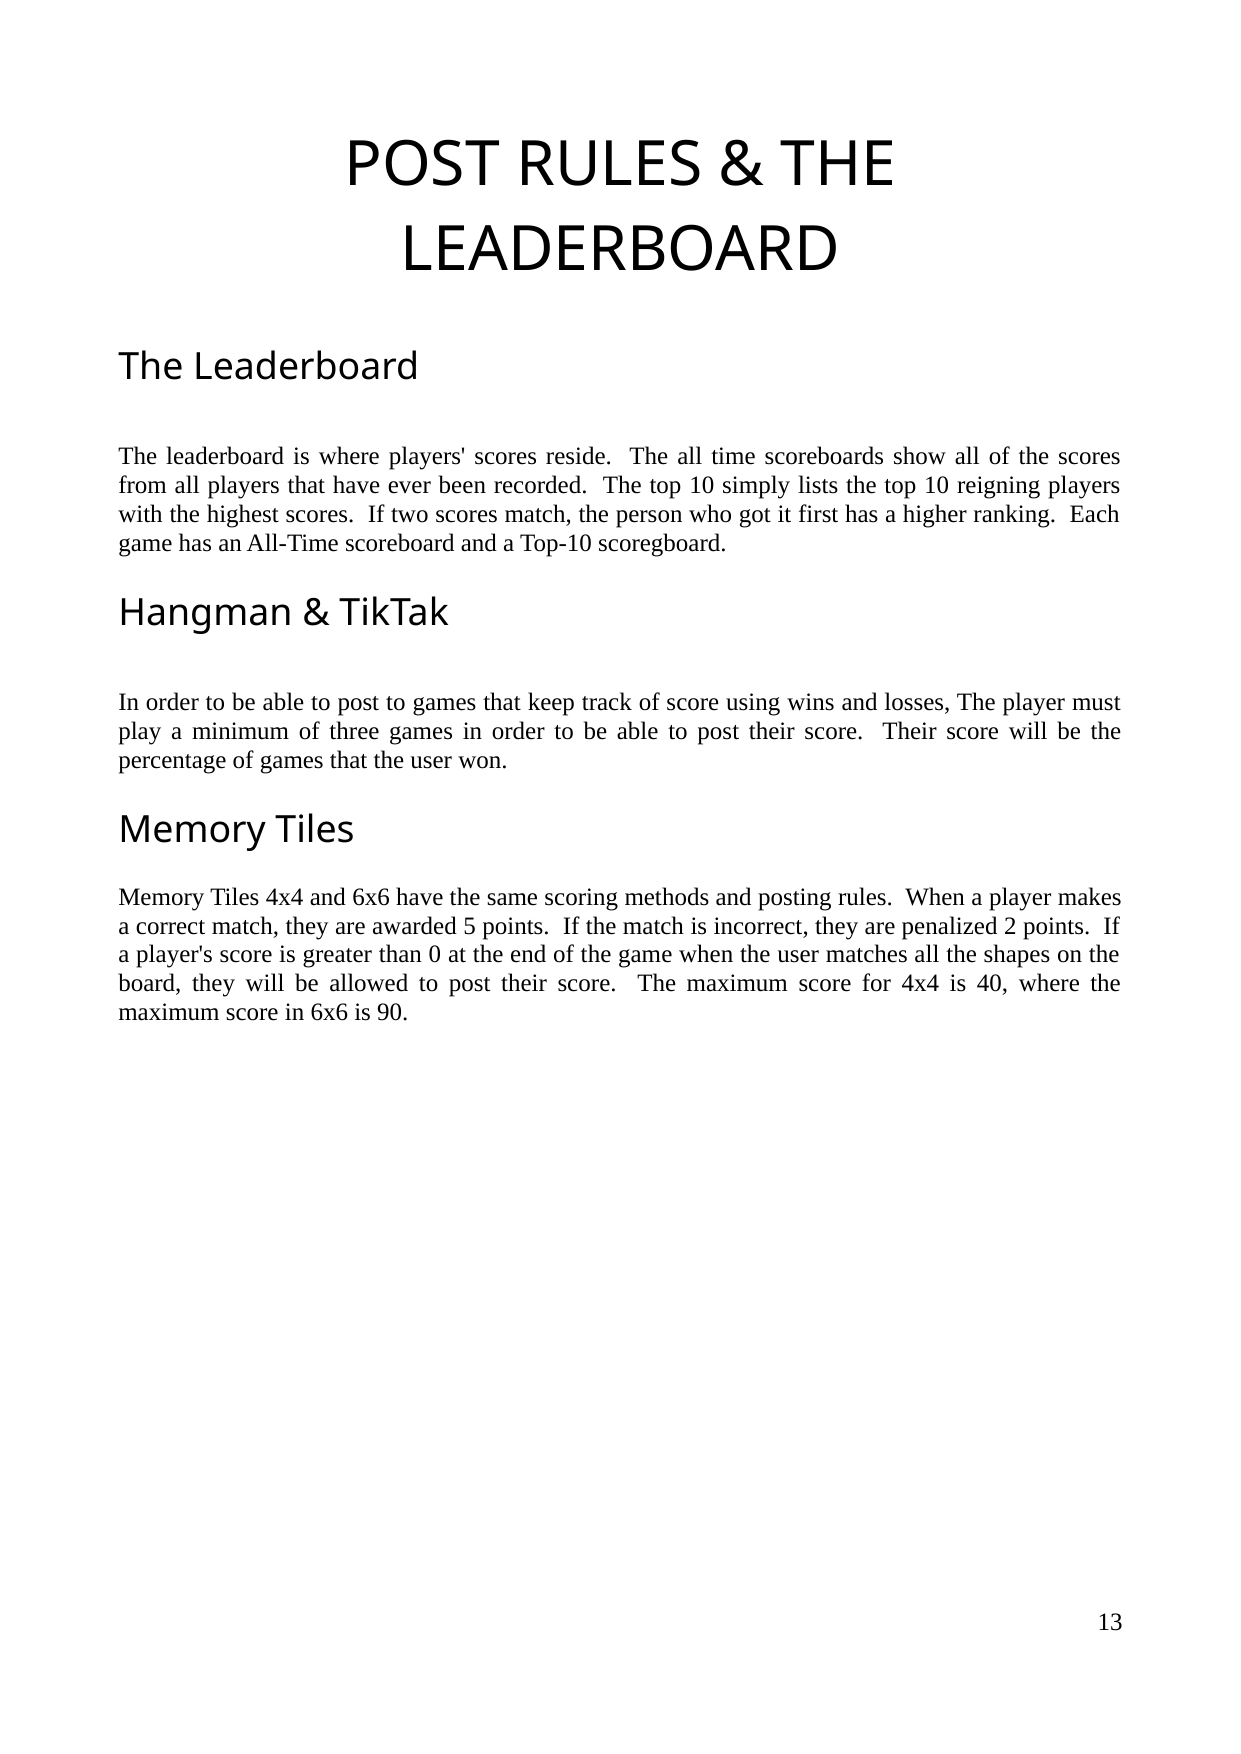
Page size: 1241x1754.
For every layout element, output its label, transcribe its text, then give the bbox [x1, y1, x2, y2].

text Memory Tiles [118, 802, 1122, 853]
text Hangman & TikTak [118, 585, 1122, 636]
text The leaderboard is where players' scores reside. The all time scoreboards show all of the scores from all players that have ever been recorded. The top 10 simply lists the top 10 reigning players with the highest scores. If two scores match, the person who got it first has a higher ranking. Each game has an All-Time scoreboard and a Top-10 scoregboard. [118, 441, 1122, 556]
text In order to be able to post to games that keep track of score using wins and losses, The player must play a minimum of three games in order to be able to post their score. Their score will be the percentage of games that the user won. [118, 687, 1122, 773]
text POST RULES & THE LEADERBOARD [118, 118, 1122, 288]
text Memory Tiles 4x4 and 6x6 have the same scoring methods and posting rules. When a player makes a correct match, they are awarded 5 points. If the match is incorrect, they are penalized 2 points. If a player's score is greater than 0 at the end of the game when the user matches all the shapes on the board, they will be allowed to post their score. The maximum score for 4x4 is 40, where the maximum score in 6x6 is 90. [118, 882, 1122, 1026]
text The Leaderboard [118, 339, 1122, 390]
